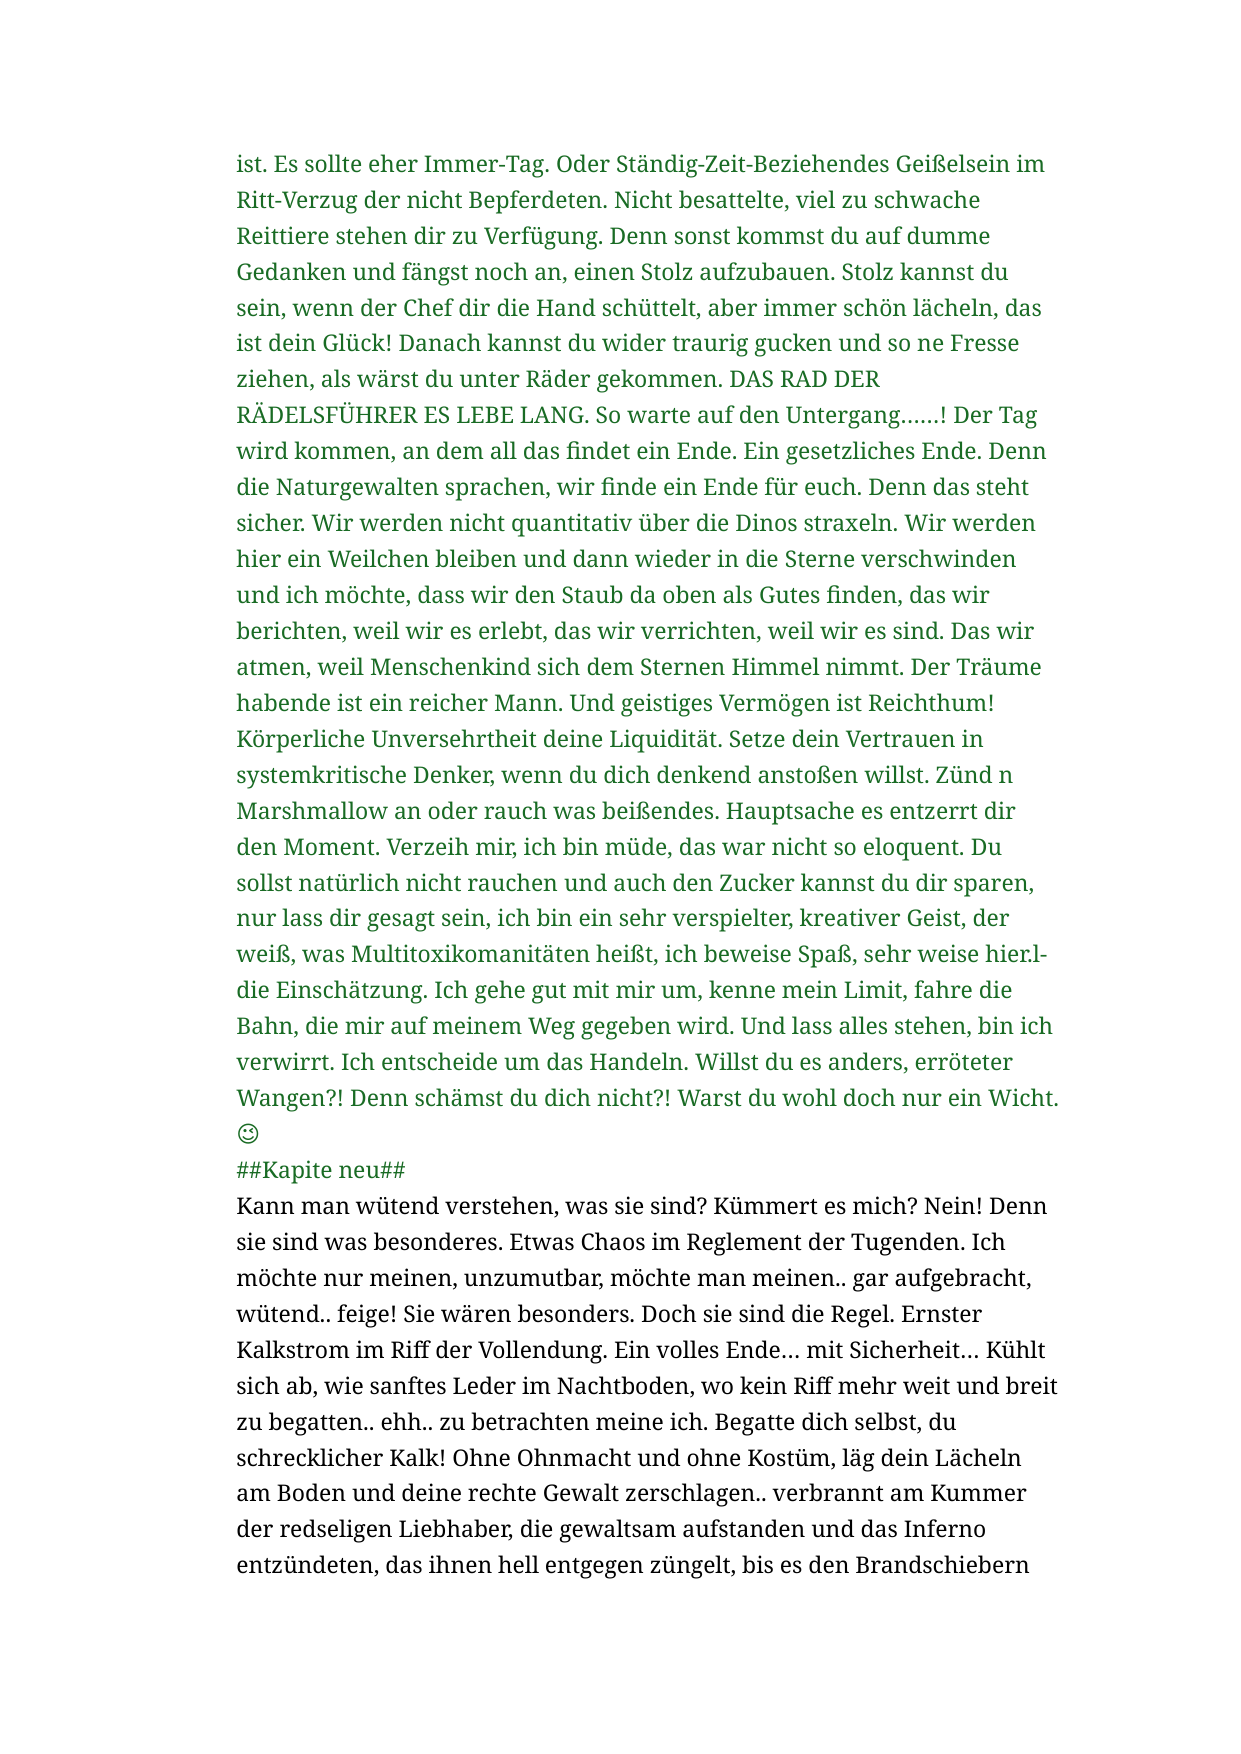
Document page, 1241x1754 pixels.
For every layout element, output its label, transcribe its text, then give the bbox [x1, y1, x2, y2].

text ##Kapite neu## [236, 1154, 1063, 1185]
text ist. Es sollte eher Immer-Tag. Oder Ständig-Zeit-Beziehendes Geißelsein im Ritt-Verzug der nicht Bepferdeten. Nicht besattelte, viel zu schwache Reittiere stehen dir zu Verfügung. Denn sonst kommst du auf dumme Gedanken und fängst noch an, einen Stolz aufzubauen. Stolz kannst du sein, wenn der Chef dir die Hand schüttelt, aber immer schön lächeln, das ist dein Glück! Danach kannst du wider traurig gucken und so ne Fresse ziehen, als wärst du unter Räder gekommen. DAS RAD DER RÄDELSFÜHRER ES LEBE LANG. So warte auf den Untergang……! Der Tag wird kommen, an dem all das findet ein Ende. Ein gesetzliches Ende. Denn die Naturgewalten sprachen, wir finde ein Ende für euch. Denn das steht sicher. Wir werden nicht quantitativ über die Dinos straxeln. Wir werden hier ein Weilchen bleiben und dann wieder in die Sterne verschwinden und ich möchte, dass wir den Staub da oben als Gutes finden, das wir berichten, weil wir es erlebt, das wir verrichten, weil wir es sind. Das wir atmen, weil Menschenkind sich dem Sternen Himmel nimmt. Der Träume habende ist ein reicher Mann. Und geistiges Vermögen ist Reichthum! Körperliche Unversehrtheit deine Liquidität. Setze dein Vertrauen in systemkritische Denker, wenn du dich denkend anstoßen willst. Zünd n Marshmallow an oder rauch was beißendes. Hauptsache es entzerrt dir den Moment. Verzeih mir, ich bin müde, das war nicht so eloquent. Du sollst natürlich nicht rauchen und auch den Zucker kannst du dir sparen, nur lass dir gesagt sein, ich bin ein sehr verspielter, kreativer Geist, der weiß, was Multitoxikomanitäten heißt, ich beweise Spaß, sehr weise hier.l- die Einschätzung. Ich gehe gut mit mir um, kenne mein Limit, fahre die Bahn, die mir auf meinem Weg gegeben wird. Und lass alles stehen, bin ich verwirrt. Ich entscheide um das Handeln. Willst du es anders, erröteter Wangen?! Denn schämst du dich nicht?! Warst du wohl doch nur ein Wicht. 😉 [236, 148, 1063, 1149]
text Kann man wütend verstehen, was sie sind? Kümmert es mich? Nein! Denn sie sind was besonderes. Etwas Chaos im Reglement der Tugenden. Ich möchte nur meinen, unzumutbar, möchte man meinen.. gar aufgebracht, wütend.. feige! Sie wären besonders. Doch sie sind die Regel. Ernster Kalkstrom im Riff der Vollendung. Ein volles Ende… mit Sicherheit… Kühlt sich ab, wie sanftes Leder im Nachtboden, wo kein Riff mehr weit und breit zu begatten.. ehh.. zu betrachten meine ich. Begatte dich selbst, du schrecklicher Kalk! Ohne Ohnmacht und ohne Kostüm, läg dein Lächeln am Boden und deine rechte Gewalt zerschlagen.. verbrannt am Kummer der redseligen Liebhaber, die gewaltsam aufstanden und das Inferno entzündeten, das ihnen hell entgegen züngelt, bis es den Brandschiebern [236, 1190, 1063, 1581]
